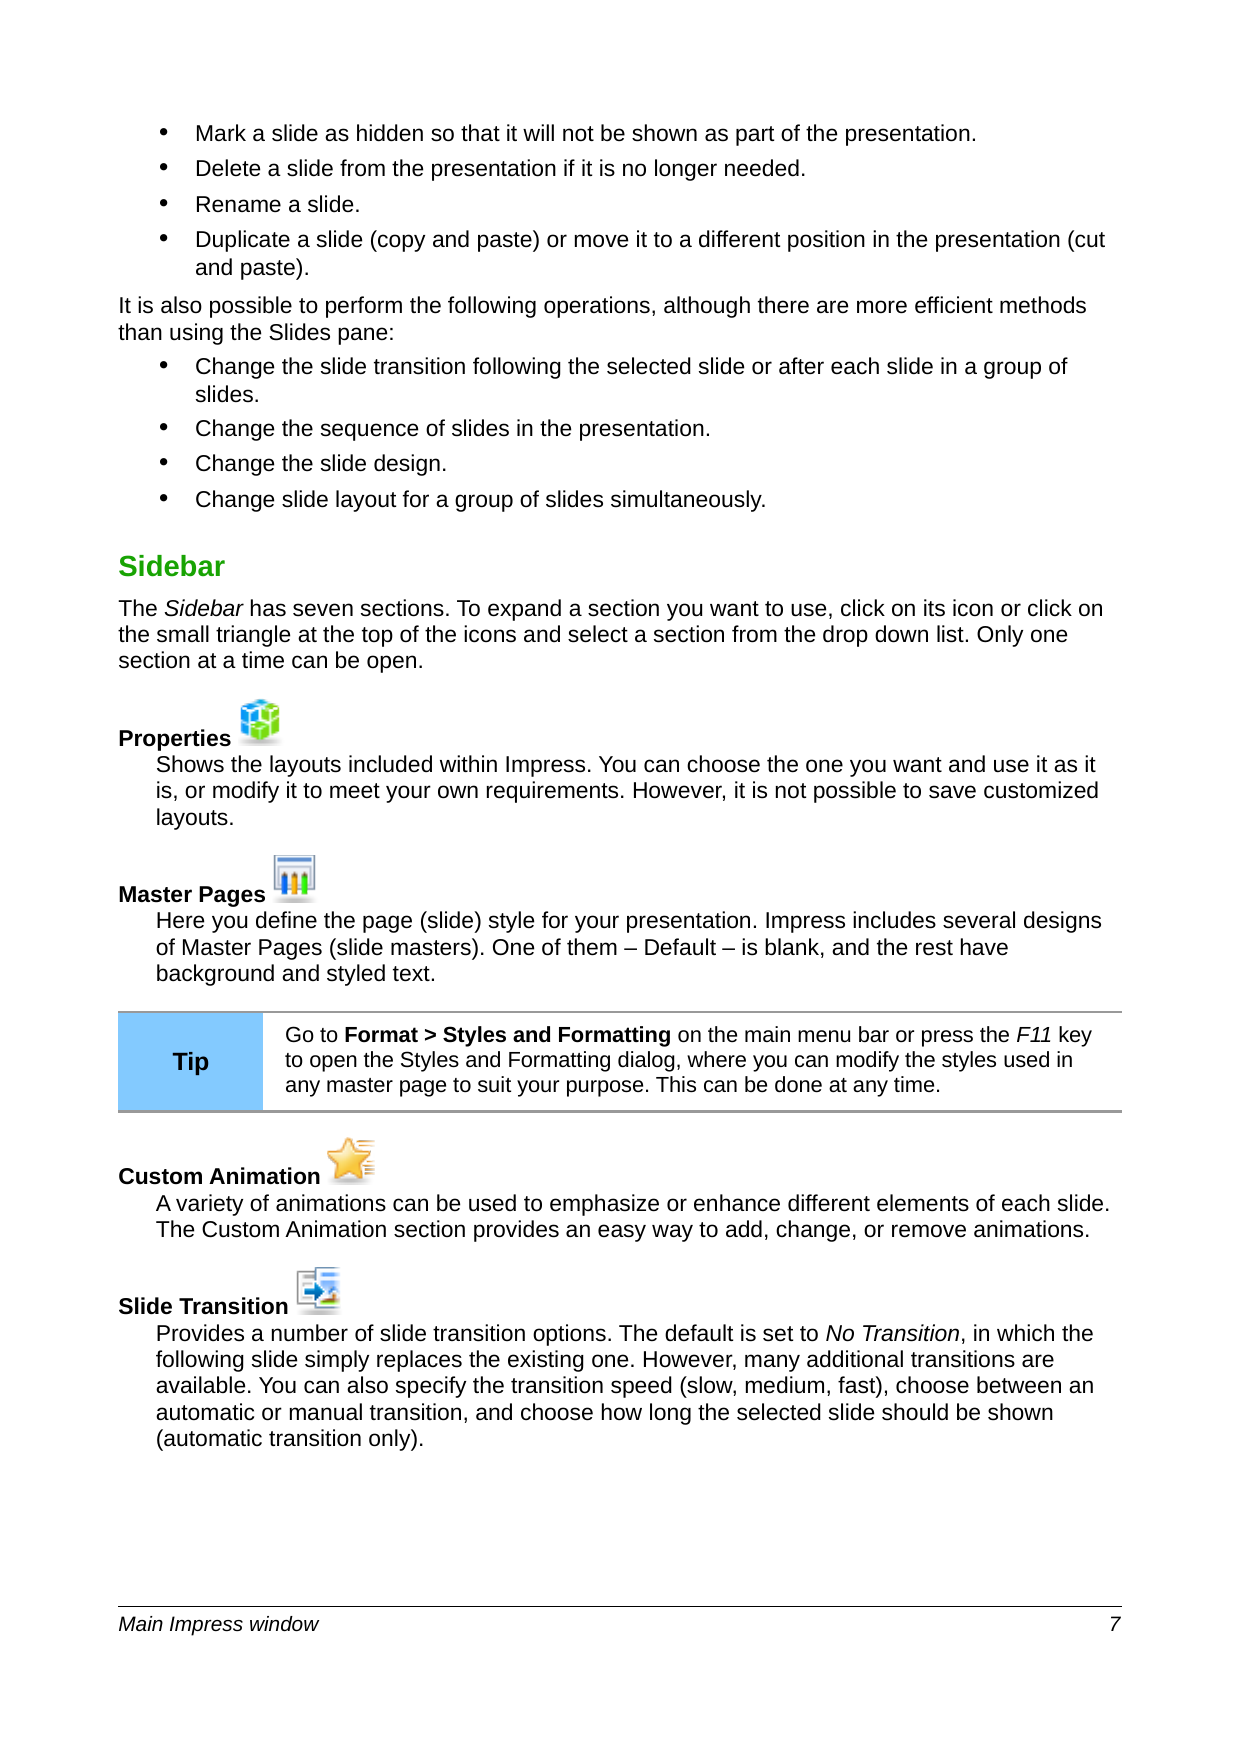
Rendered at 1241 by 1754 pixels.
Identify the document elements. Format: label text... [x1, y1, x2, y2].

picture [295, 1267, 343, 1315]
list Rename a slide. [156, 189, 1122, 218]
list Change slide layout for a group of slides simultaneously. [156, 484, 1122, 513]
text Provides a number of slide transition options. The default is set to No Transition, in which the following slide simply replaces the existing one. However, many additional transitions are available. You can also specify the transition speed (slow, medium, fast), choose between an automatic or manual transition, and choose how long the selected slide should be shown (automatic transition only). [156, 1319, 1122, 1451]
text A variety of animations can be used to emphasize or enhance different elements of each slide. The Custom Animation section provides an easy way to add, change, or remove animations. [156, 1190, 1122, 1242]
picture [327, 1137, 375, 1185]
subtitle Sidebar [118, 549, 1122, 582]
text The Sidebar has seven sections. To expand a section you want to use, click on its icon or click on the small triangle at the top of the icons and select a section from the drop down list. Only one section at a time can be open. [118, 594, 1122, 674]
table_header Go to Format > Styles and Formatting on the main menu bar or press the F11 key to open the Styles and Formatting dialog, where you can modify the styles used in any master page to suit your purpose. This can be done at any time. [264, 1013, 1122, 1110]
text Master Pages [118, 855, 1122, 907]
list Mark a slide as hidden so that it will not be shown as part of the presentation. [156, 118, 1122, 147]
picture [237, 698, 286, 746]
text Shows the layouts included within Impress. You can choose the one you want and use it as it is, or modify it to meet your own requirements. However, it is not possible to save customized layouts. [156, 751, 1122, 830]
text Custom Animation [118, 1137, 1122, 1190]
text Slide Transition [118, 1267, 1122, 1319]
text Here you define the page (slide) style for your presentation. Impress includes several designs of Master Pages (slide masters). One of them – Default – is blank, and the rest have background and styled text. [156, 907, 1122, 986]
list It is also possible to perform the following operations, although there are more efficient methods than using the Slides pane: [118, 292, 1122, 345]
list Duplicate a slide (copy and paste) or move it to a different position in the presentation (cut and paste). [156, 224, 1122, 280]
table_header Tip [118, 1013, 263, 1110]
list Change the sequence of slides in the presentation. [156, 413, 1122, 442]
list Change the slide design. [156, 449, 1122, 478]
list Change the slide transition following the selected slide or after each slide in a group of slides. [156, 351, 1122, 407]
text Properties [118, 699, 1122, 751]
picture [272, 855, 320, 903]
list Delete a slide from the presentation if it is no longer needed. [156, 153, 1122, 183]
